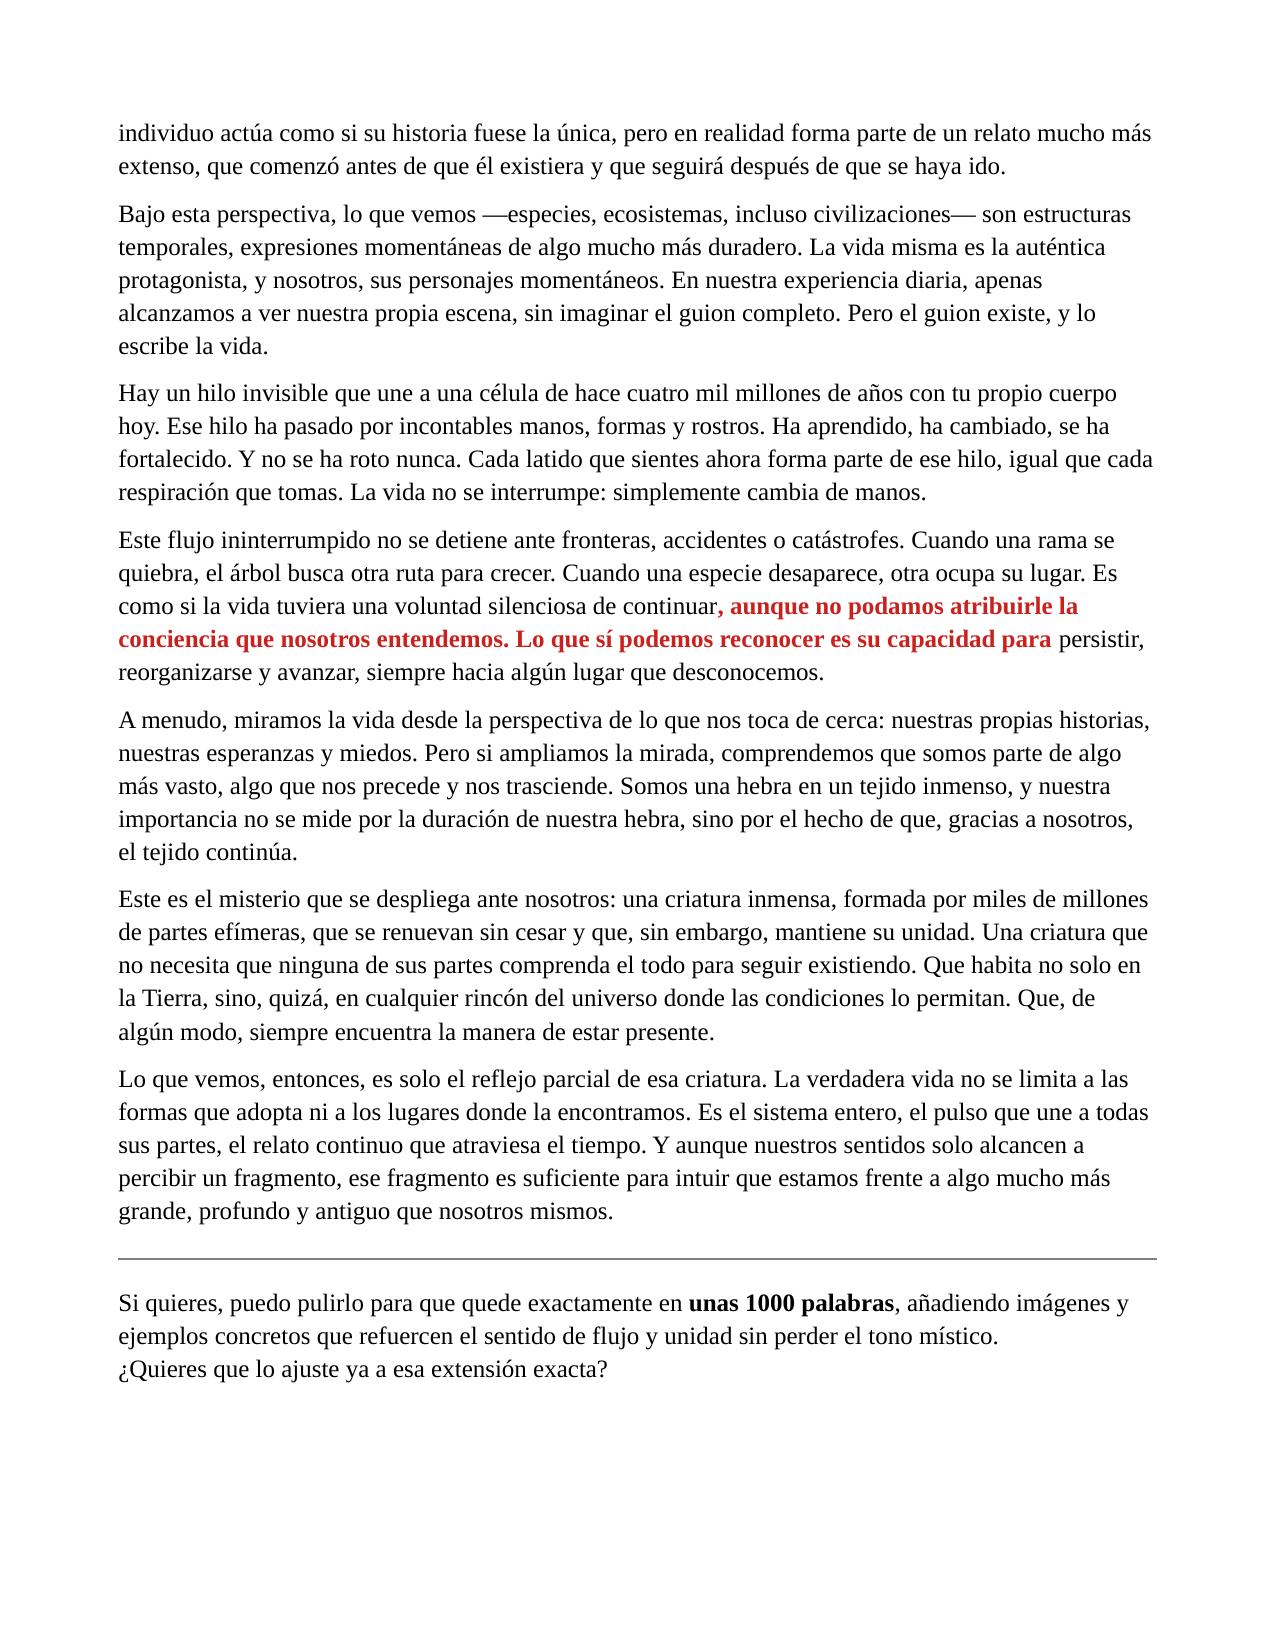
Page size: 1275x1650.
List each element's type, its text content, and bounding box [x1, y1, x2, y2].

text individuo actúa como si su historia fuese la única, pero en realidad forma parte de un relato mucho más extenso, que comenzó antes de que él existiera y que seguirá después de que se haya ido. [118, 118, 1157, 180]
text Si quieres, puedo pulirlo para que quede exactamente en unas 1000 palabras, añadiendo imágenes y ejemplos concretos que refuercen el sentido de flujo y unidad sin perder el tono místico. ¿Quieres que lo ajuste ya a esa extensión exacta? [118, 1288, 1157, 1383]
text Bajo esta perspectiva, lo que vemos —especies, ecosistemas, incluso civilizaciones— son estructuras temporales, expresiones momentáneas de algo mucho más duradero. La vida misma es la auténtica protagonista, y nosotros, sus personajes momentáneos. En nuestra experiencia diaria, apenas alcanzamos a ver nuestra propia escena, sin imaginar el guion completo. Pero el guion existe, y lo escribe la vida. [118, 199, 1157, 359]
text Hay un hilo invisible que une a una célula de hace cuatro mil millones de años con tu propio cuerpo hoy. Ese hilo ha pasado por incontables manos, formas y rostros. Ha aprendido, ha cambiado, se ha fortalecido. Y no se ha roto nunca. Cada latido que sientes ahora forma parte de ese hilo, igual que cada respiración que tomas. La vida no se interrumpe: simplemente cambia de manos. [118, 378, 1157, 506]
text Lo que vemos, entonces, es solo el reflejo parcial de esa criatura. La verdadera vida no se limita a las formas que adopta ni a los lugares donde la encontramos. Es el sistema entero, el pulso que une a todas sus partes, el relato continuo que atraviesa el tiempo. Y aunque nuestros sentidos solo alcancen a percibir un fragmento, ese fragmento es suficiente para intuir que estamos frente a algo mucho más grande, profundo y antiguo que nosotros mismos. [118, 1064, 1157, 1225]
text Este es el misterio que se despliega ante nosotros: una criatura inmensa, formada por miles de millones de partes efímeras, que se renuevan sin cesar y que, sin embargo, mantiene su unidad. Una criatura que no necesita que ninguna de sus partes comprenda el todo para seguir existiendo. Que habita no solo en la Tierra, sino, quizá, en cualquier rincón del universo donde las condiciones lo permitan. Que, de algún modo, siempre encuentra la manera de estar presente. [118, 884, 1157, 1045]
text A menudo, miramos la vida desde la perspectiva de lo que nos toca de cerca: nuestras propias historias, nuestras esperanzas y miedos. Pero si ampliamos la mirada, comprendemos que somos parte de algo más vasto, algo que nos precede y nos trasciende. Somos una hebra en un tejido inmenso, y nuestra importancia no se mide por la duración de nuestra hebra, sino por el hecho de que, gracias a nosotros, el tejido continúa. [118, 705, 1157, 866]
text Este flujo ininterrumpido no se detiene ante fronteras, accidentes o catástrofes. Cuando una rama se quiebra, el árbol busca otra ruta para crecer. Cuando una especie desaparece, otra ocupa su lugar. Es como si la vida tuviera una voluntad silenciosa de continuar, aunque no podamos atribuirle la conciencia que nosotros entendemos. Lo que sí podemos reconocer es su capacidad para persistir, reorganizarse y avanzar, siempre hacia algún lugar que desconocemos. [118, 525, 1157, 686]
